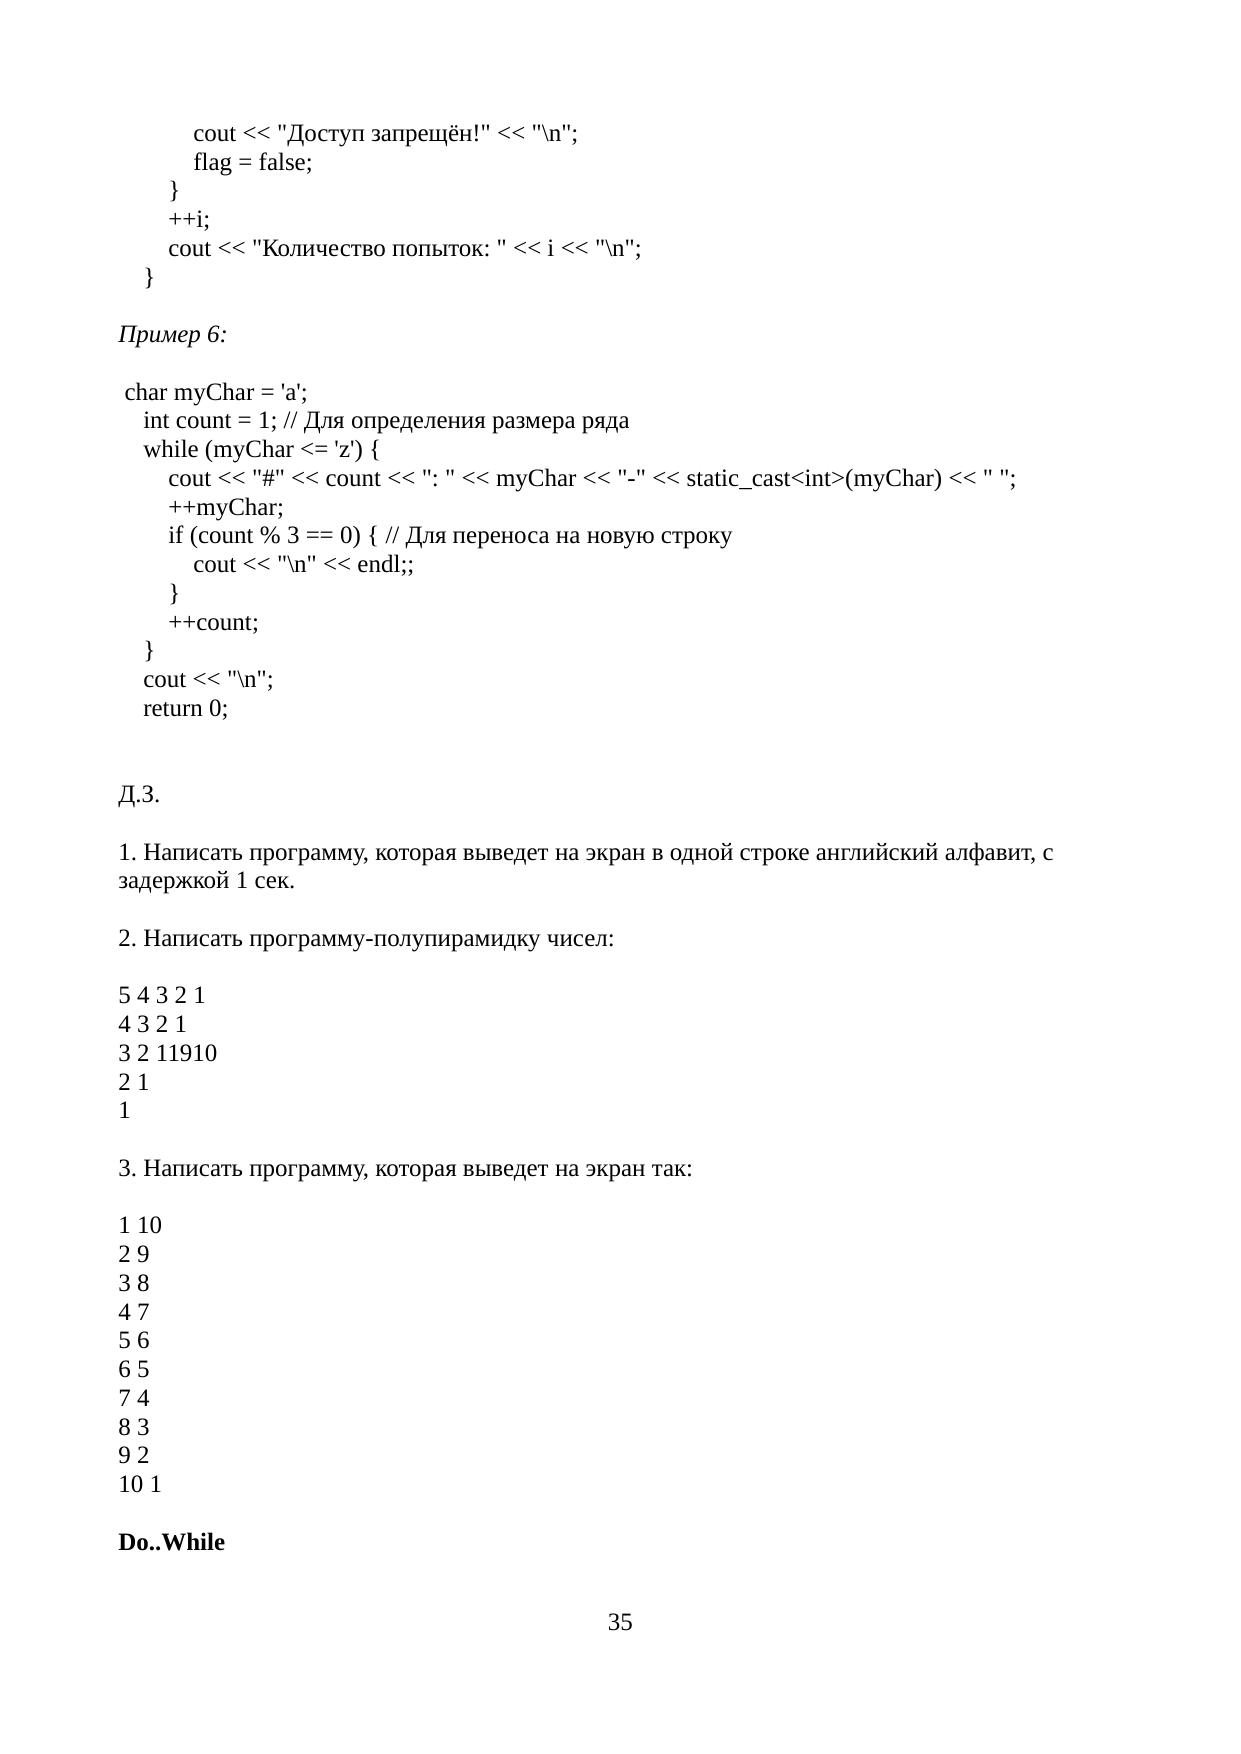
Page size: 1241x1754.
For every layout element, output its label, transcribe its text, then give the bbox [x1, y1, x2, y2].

text 2. Написать программу-полупирамидку чисел: [118, 923, 1122, 952]
text 2 9 [118, 1239, 1122, 1268]
text return 0; [118, 693, 1122, 722]
text 4 3 2 1 [118, 1009, 1122, 1038]
text ++count; [118, 607, 1122, 636]
text cout << "\n"; [118, 664, 1122, 693]
text 1 10 [118, 1211, 1122, 1239]
text 6 5 [118, 1354, 1122, 1383]
text 4 7 [118, 1297, 1122, 1326]
text char myChar = 'a'; [118, 377, 1122, 406]
text if (count % 3 == 0) { // Для переноса на новую строку [118, 521, 1122, 549]
text Do..While [118, 1527, 1122, 1556]
text Пример 6: [118, 319, 1122, 348]
text 3 8 [118, 1268, 1122, 1297]
text cout << "\n" << endl;; [118, 549, 1122, 578]
text 3 2 11910 [118, 1038, 1122, 1067]
text 10 1 [118, 1469, 1122, 1498]
text 9 2 [118, 1441, 1122, 1469]
text while (myChar <= 'z') { [118, 434, 1122, 463]
text 7 4 [118, 1383, 1122, 1412]
text cout << "#" << count << ": " << myChar << "-" << static_cast<int>(myChar) << " "; [118, 463, 1122, 492]
text cout << "Количество попыток: " << i << "\n"; [118, 233, 1122, 262]
text flag = false; [118, 147, 1122, 176]
text } [118, 176, 1122, 204]
text 2 1 [118, 1067, 1122, 1096]
text 5 6 [118, 1326, 1122, 1354]
text Д.З. [118, 779, 1122, 808]
text 1 [118, 1096, 1122, 1124]
text ++i; [118, 204, 1122, 233]
text cout << "Доступ запрещён!" << "\n"; [118, 118, 1122, 147]
text 5 4 3 2 1 [118, 981, 1122, 1009]
text } [118, 636, 1122, 664]
text } [118, 578, 1122, 607]
text ++myChar; [118, 492, 1122, 521]
text 1. Написать программу, которая выведет на экран в одной строке английский алфавит, с задержкой 1 сек. [118, 837, 1122, 894]
text 8 3 [118, 1412, 1122, 1441]
text 3. Написать программу, которая выведет на экран так: [118, 1153, 1122, 1182]
text } [118, 262, 1122, 291]
text int count = 1; // Для определения размера ряда [118, 406, 1122, 434]
